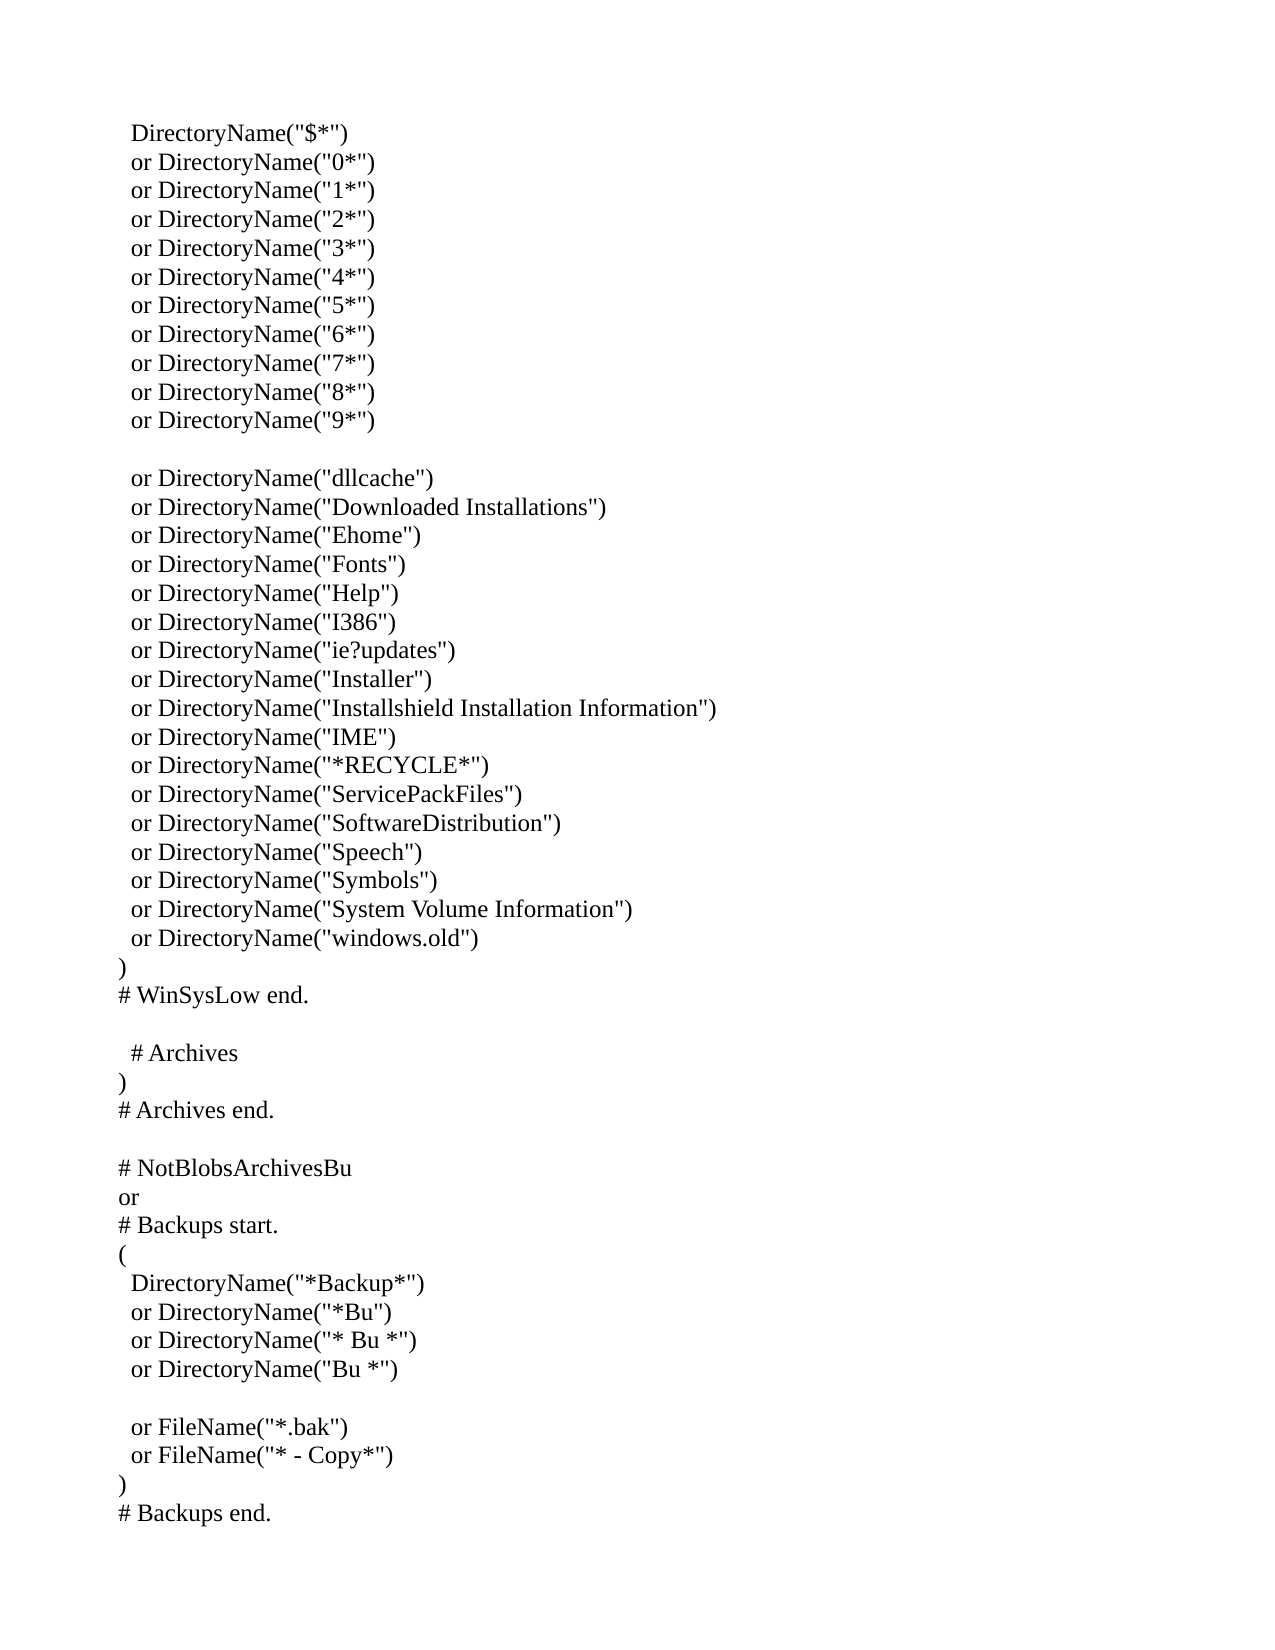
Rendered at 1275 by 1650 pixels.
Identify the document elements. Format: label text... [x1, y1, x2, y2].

text # NotBlobsArchivesBu [118, 1153, 1157, 1182]
text ) [118, 1067, 1157, 1096]
text or DirectoryName("* Bu *") [118, 1326, 1157, 1354]
text or DirectoryName("I386") [118, 607, 1157, 636]
text or DirectoryName("Ehome") [118, 521, 1157, 549]
text or FileName("*.bak") [118, 1412, 1157, 1441]
text DirectoryName("*Backup*") [118, 1268, 1157, 1297]
text or DirectoryName("3*") [118, 233, 1157, 262]
text or DirectoryName("5*") [118, 291, 1157, 319]
text or DirectoryName("0*") [118, 147, 1157, 176]
text # Backups end. [118, 1498, 1157, 1527]
text DirectoryName("$*") [118, 118, 1157, 147]
text ) [118, 1469, 1157, 1498]
text or DirectoryName("ServicePackFiles") [118, 779, 1157, 808]
text or DirectoryName("Bu *") [118, 1354, 1157, 1383]
text or DirectoryName("IME") [118, 722, 1157, 751]
text or DirectoryName("Installshield Installation Information") [118, 693, 1157, 722]
text or DirectoryName("9*") [118, 406, 1157, 434]
text ) [118, 952, 1157, 981]
text or DirectoryName("7*") [118, 348, 1157, 377]
text or DirectoryName("6*") [118, 319, 1157, 348]
text ( [118, 1239, 1157, 1268]
text or DirectoryName("ie?updates") [118, 636, 1157, 664]
text # Backups start. [118, 1211, 1157, 1239]
text # Archives end. [118, 1096, 1157, 1124]
text or DirectoryName("4*") [118, 262, 1157, 291]
text # WinSysLow end. [118, 981, 1157, 1009]
text or DirectoryName("Fonts") [118, 549, 1157, 578]
text or DirectoryName("Installer") [118, 664, 1157, 693]
text or DirectoryName("*RECYCLE*") [118, 751, 1157, 779]
text or DirectoryName("Downloaded Installations") [118, 492, 1157, 521]
text or DirectoryName("Help") [118, 578, 1157, 607]
text or DirectoryName("2*") [118, 204, 1157, 233]
text or DirectoryName("SoftwareDistribution") [118, 808, 1157, 837]
text or DirectoryName("1*") [118, 176, 1157, 204]
text or DirectoryName("dllcache") [118, 463, 1157, 492]
text or DirectoryName("Speech") [118, 837, 1157, 866]
text or DirectoryName("System Volume Information") [118, 894, 1157, 923]
text or DirectoryName("Symbols") [118, 866, 1157, 894]
text or FileName("* - Copy*") [118, 1441, 1157, 1469]
text or DirectoryName("windows.old") [118, 923, 1157, 952]
text or DirectoryName("8*") [118, 377, 1157, 406]
text or DirectoryName("*Bu") [118, 1297, 1157, 1326]
text # Archives [118, 1038, 1157, 1067]
text or [118, 1182, 1157, 1211]
